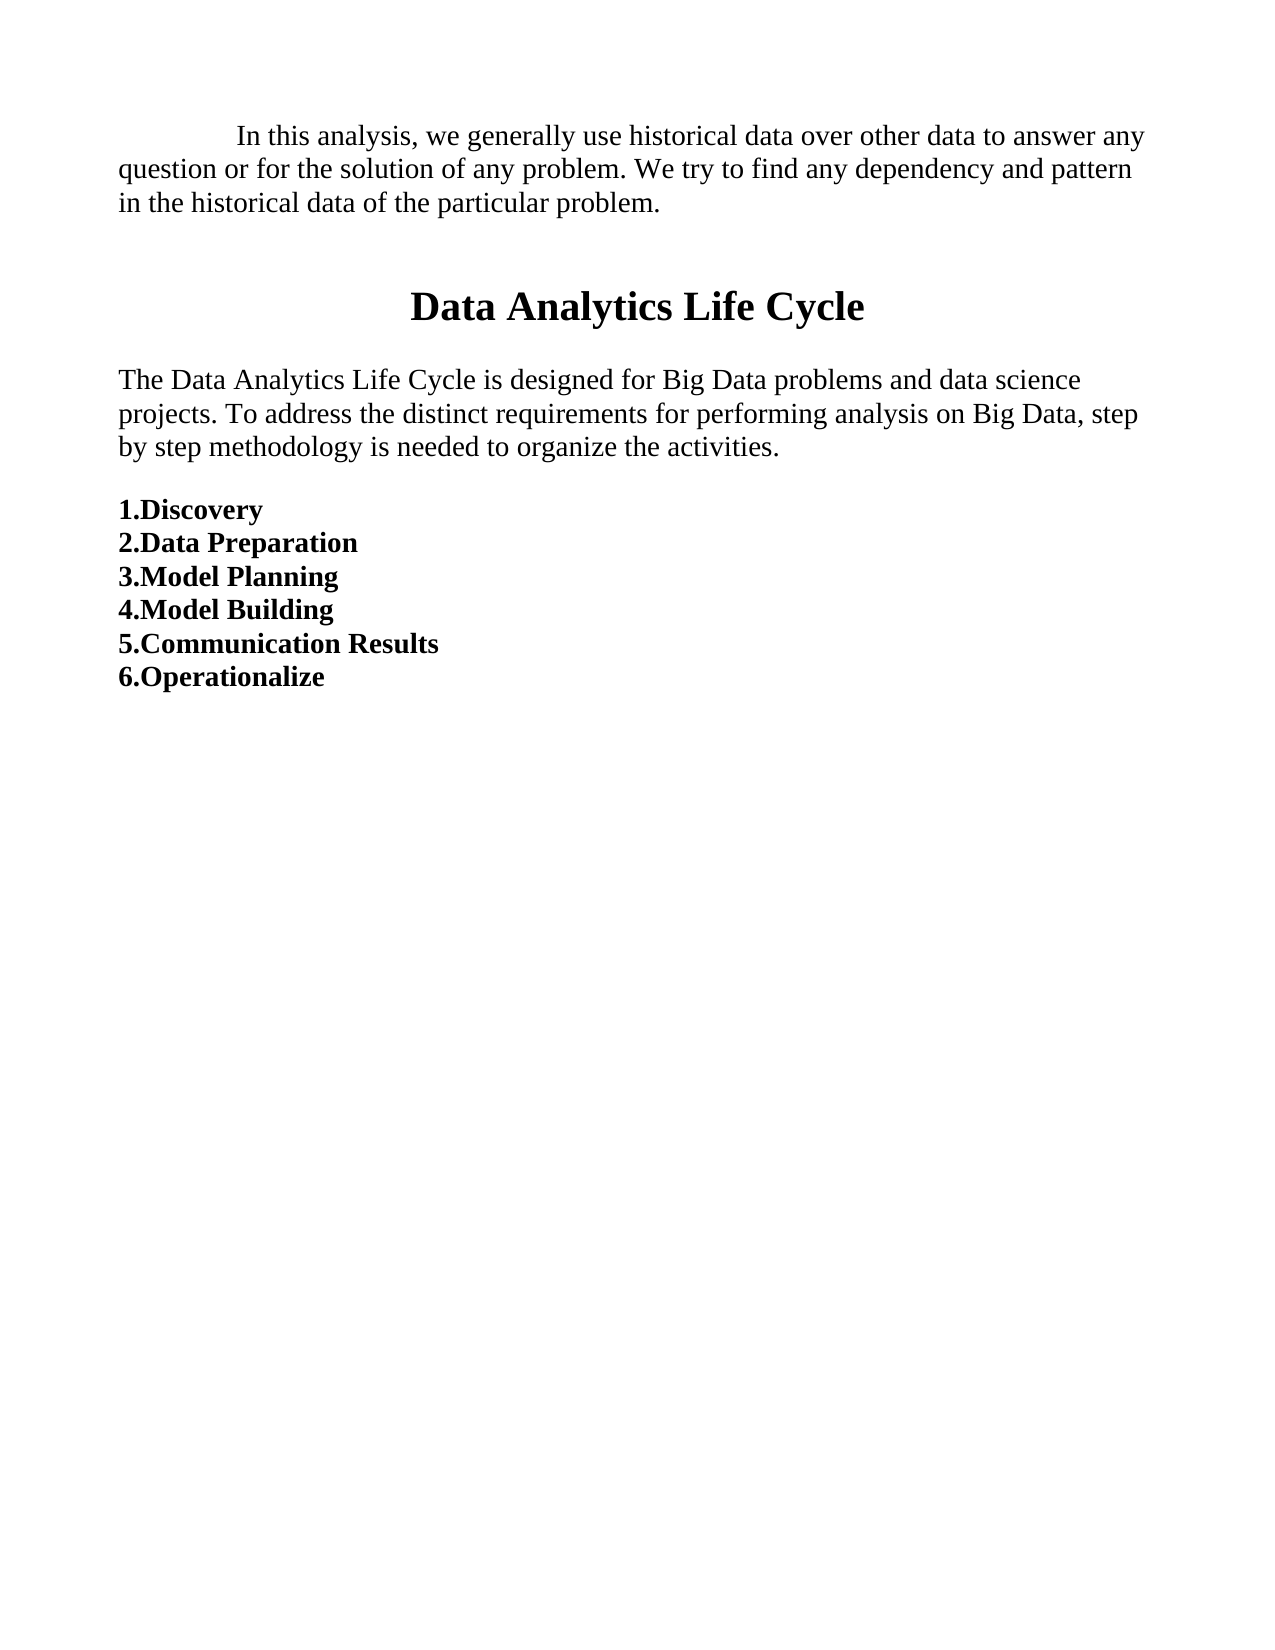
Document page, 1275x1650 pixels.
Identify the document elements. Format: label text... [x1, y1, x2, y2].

text 5.Communication Results [118, 626, 1157, 659]
text 1.Discovery [118, 492, 1157, 525]
text 3.Model Planning [118, 559, 1157, 592]
text 4.Model Building [118, 592, 1157, 626]
text Data Analytics Life Cycle [118, 281, 1157, 329]
text 6.Operationalize [118, 659, 1157, 693]
text The Data Analytics Life Cycle is designed for Big Data problems and data science projects. To address the distinct requirements for performing analysis on Big Data, step by step methodology is needed to organize the activities. [118, 362, 1157, 463]
text In this analysis, we generally use historical data over other data to answer any question or for the solution of any problem. We try to find any dependency and pattern in the historical data of the particular problem. [118, 118, 1157, 219]
text 2.Data Preparation [118, 525, 1157, 559]
